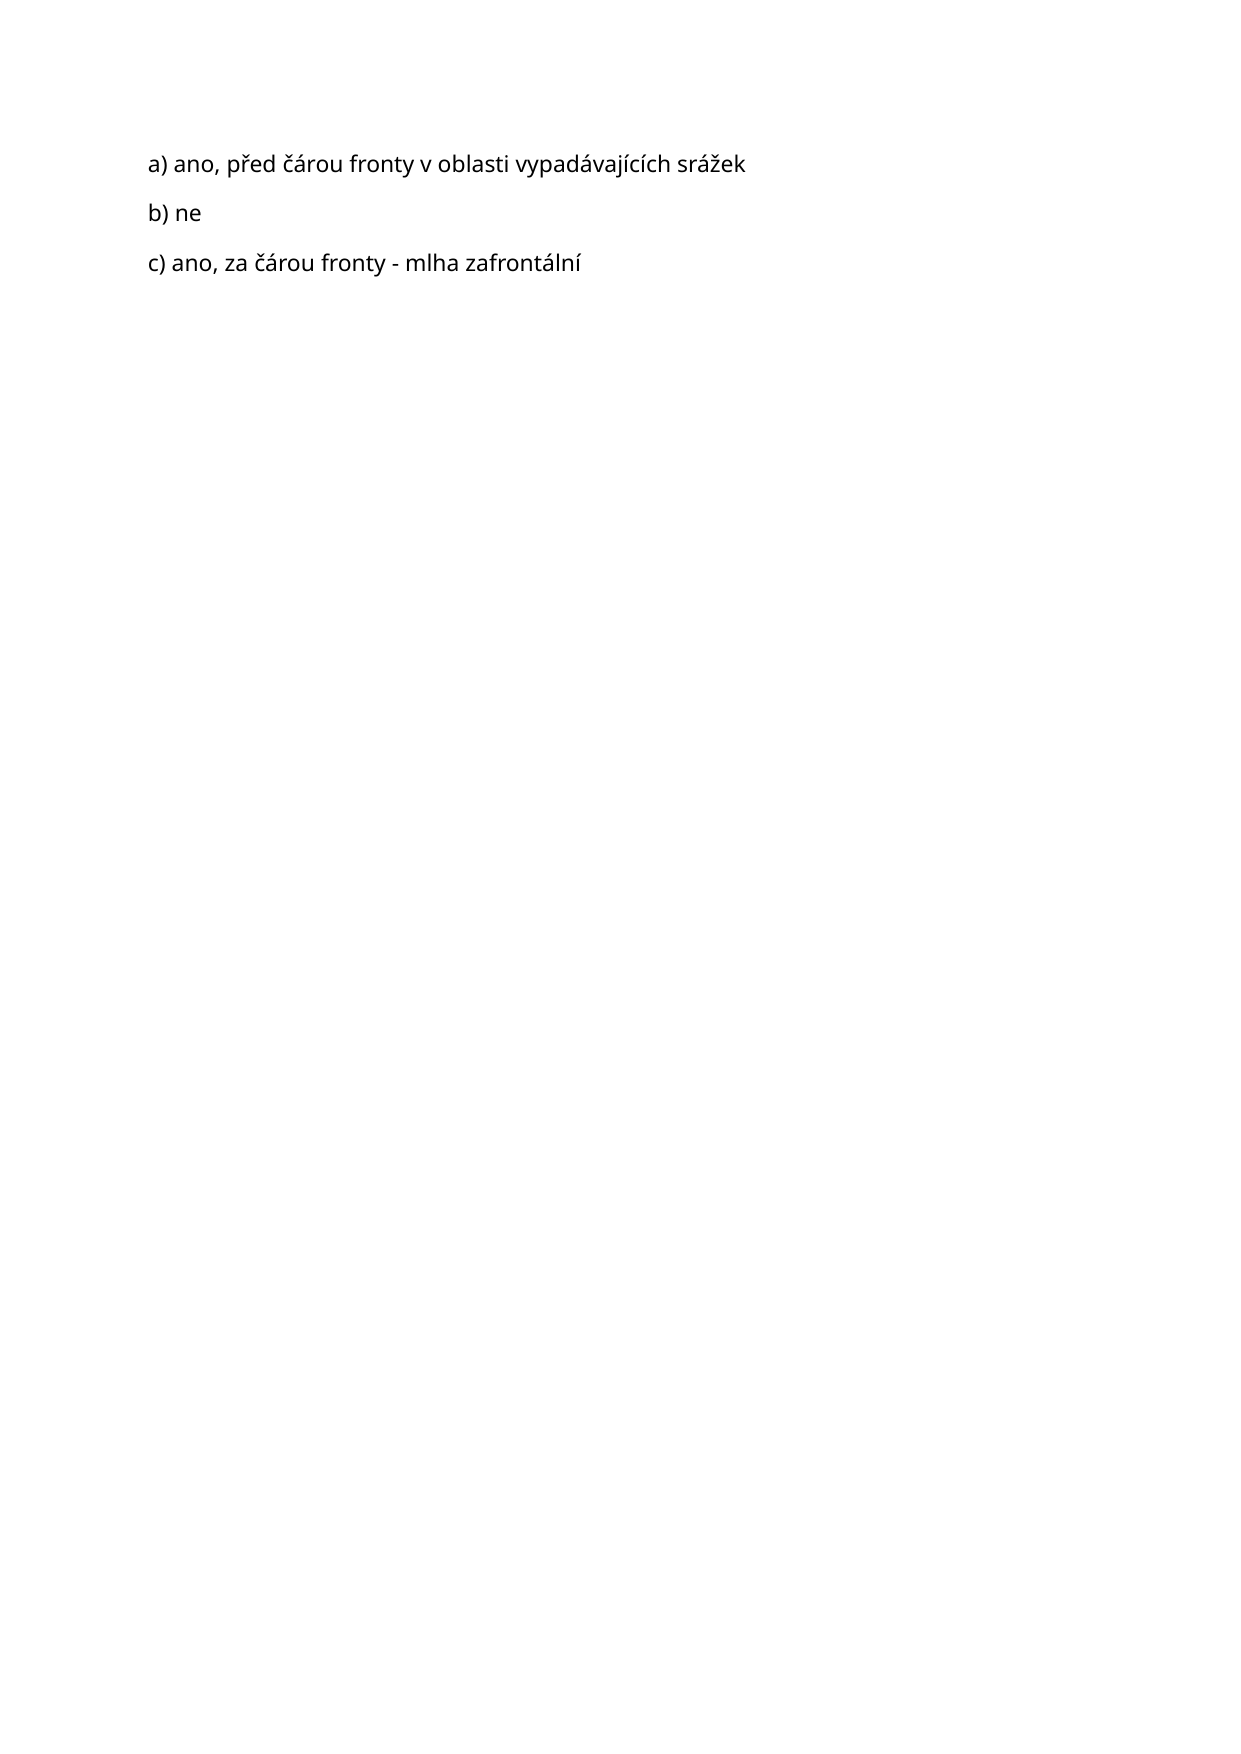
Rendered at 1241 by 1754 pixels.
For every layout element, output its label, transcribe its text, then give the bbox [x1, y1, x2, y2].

text c) ano, za čárou fronty - mlha zafrontální [148, 247, 1093, 278]
text a) ano, před čárou fronty v oblasti vypadávajících srážek [148, 148, 1093, 179]
text b) ne [148, 197, 1093, 228]
